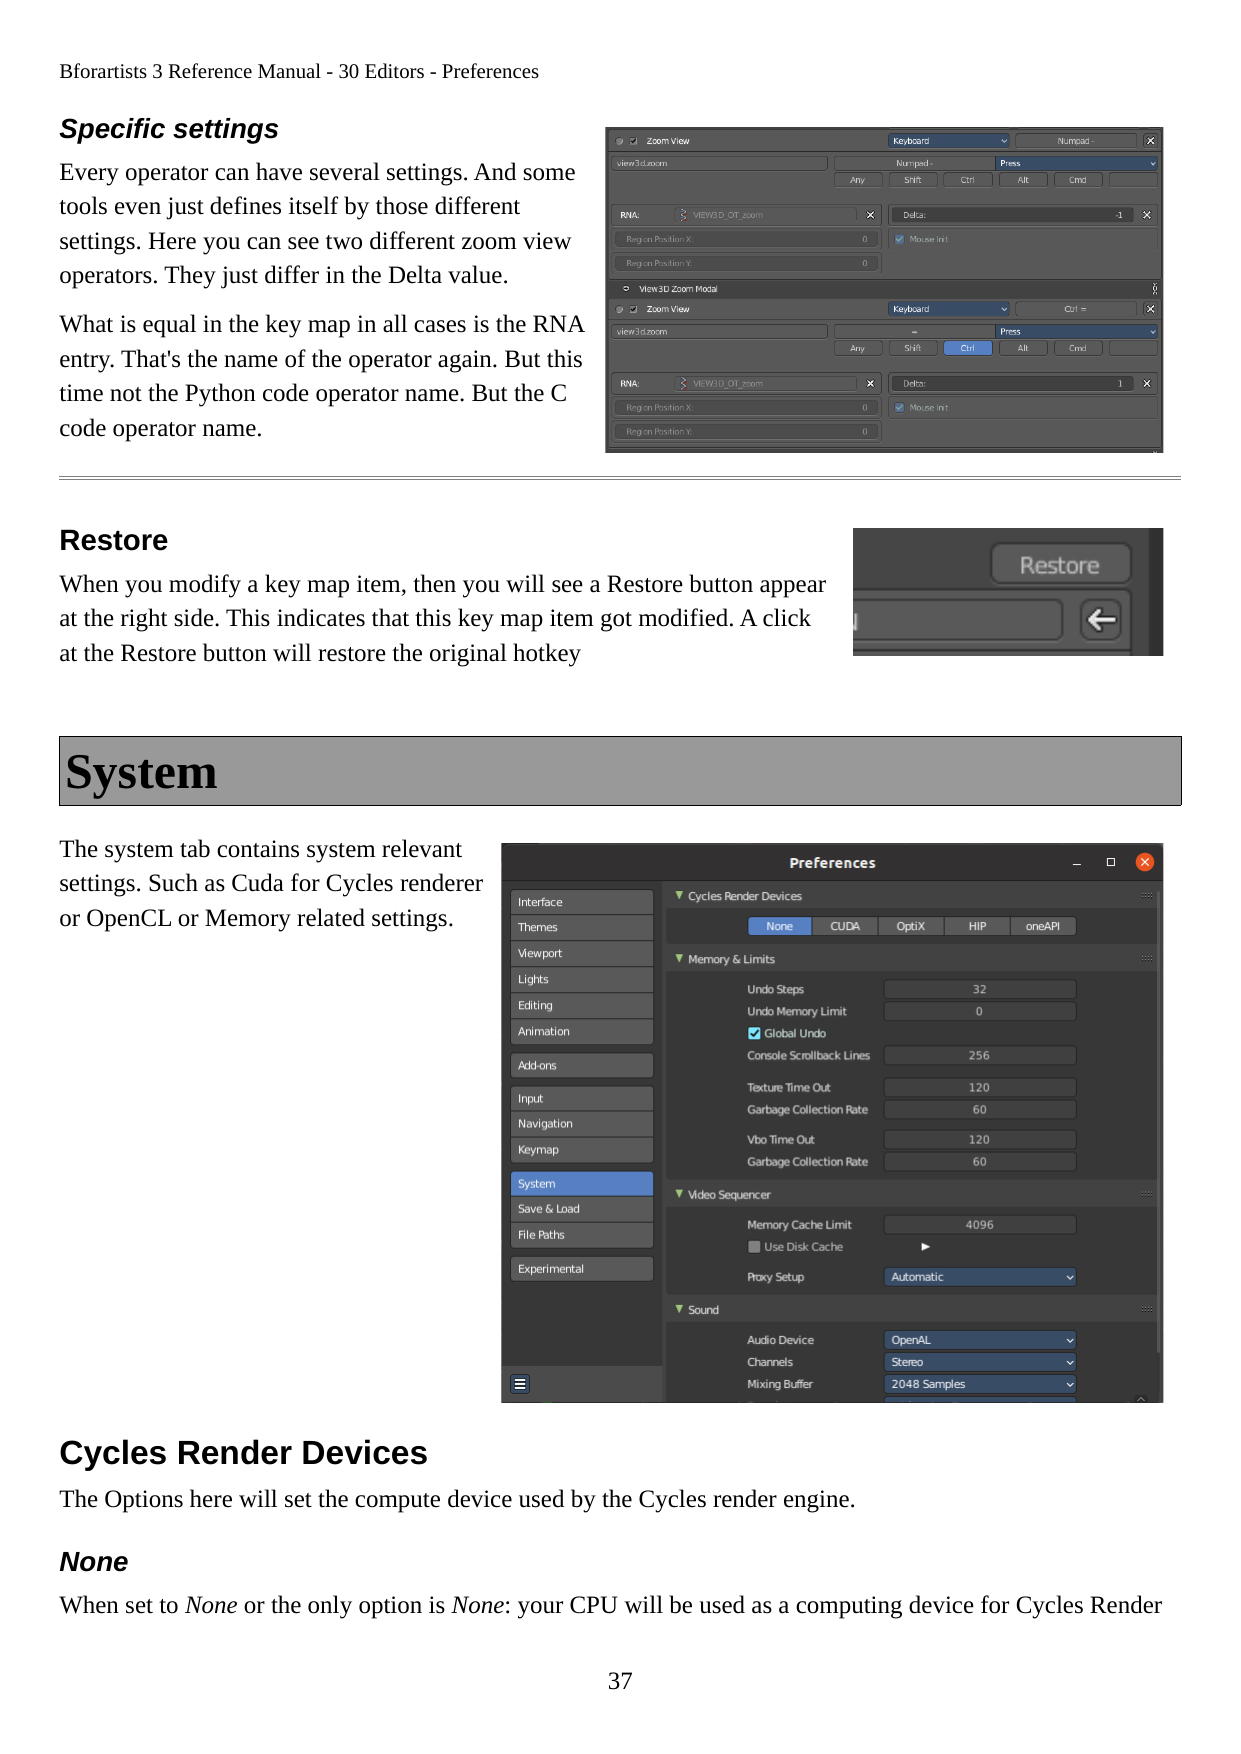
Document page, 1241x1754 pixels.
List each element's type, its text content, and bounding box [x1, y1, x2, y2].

text When you modify a key map item, then you will see a Restore button appear at the right side. This indicates that this key map item got modified. A click at the Restore button will restore the original hotkey [59, 569, 1181, 667]
text Every operator can have several settings. And some tools even just defines itself by those different settings. Here you can see two different zoom view operators. They just differ in the Delta value. [59, 157, 605, 289]
picture [853, 528, 1164, 656]
subtitle None [59, 1546, 1181, 1577]
subtitle Restore [59, 523, 1181, 556]
text The system tab contains system relevant settings. Such as Cuda for Cycles renderer or OpenCL or Memory related settings. [59, 834, 1181, 932]
picture [501, 843, 1164, 1403]
text The Options here will set the compute device used by the Cycles render engine. [59, 1484, 1181, 1513]
subtitle Cycles Render Devices [59, 1433, 1181, 1471]
table_header System [60, 737, 1181, 805]
picture [605, 127, 1164, 453]
text What is equal in the key map in all cases is the RNA entry. That's the name of the operator again. But this time not the Python code operator name. But the C code operator name. [59, 309, 605, 442]
subtitle Specific settings [59, 113, 1181, 144]
text When set to None or the only option is None: your CPU will be used as a computing device for Cycles Render [59, 1590, 1181, 1619]
